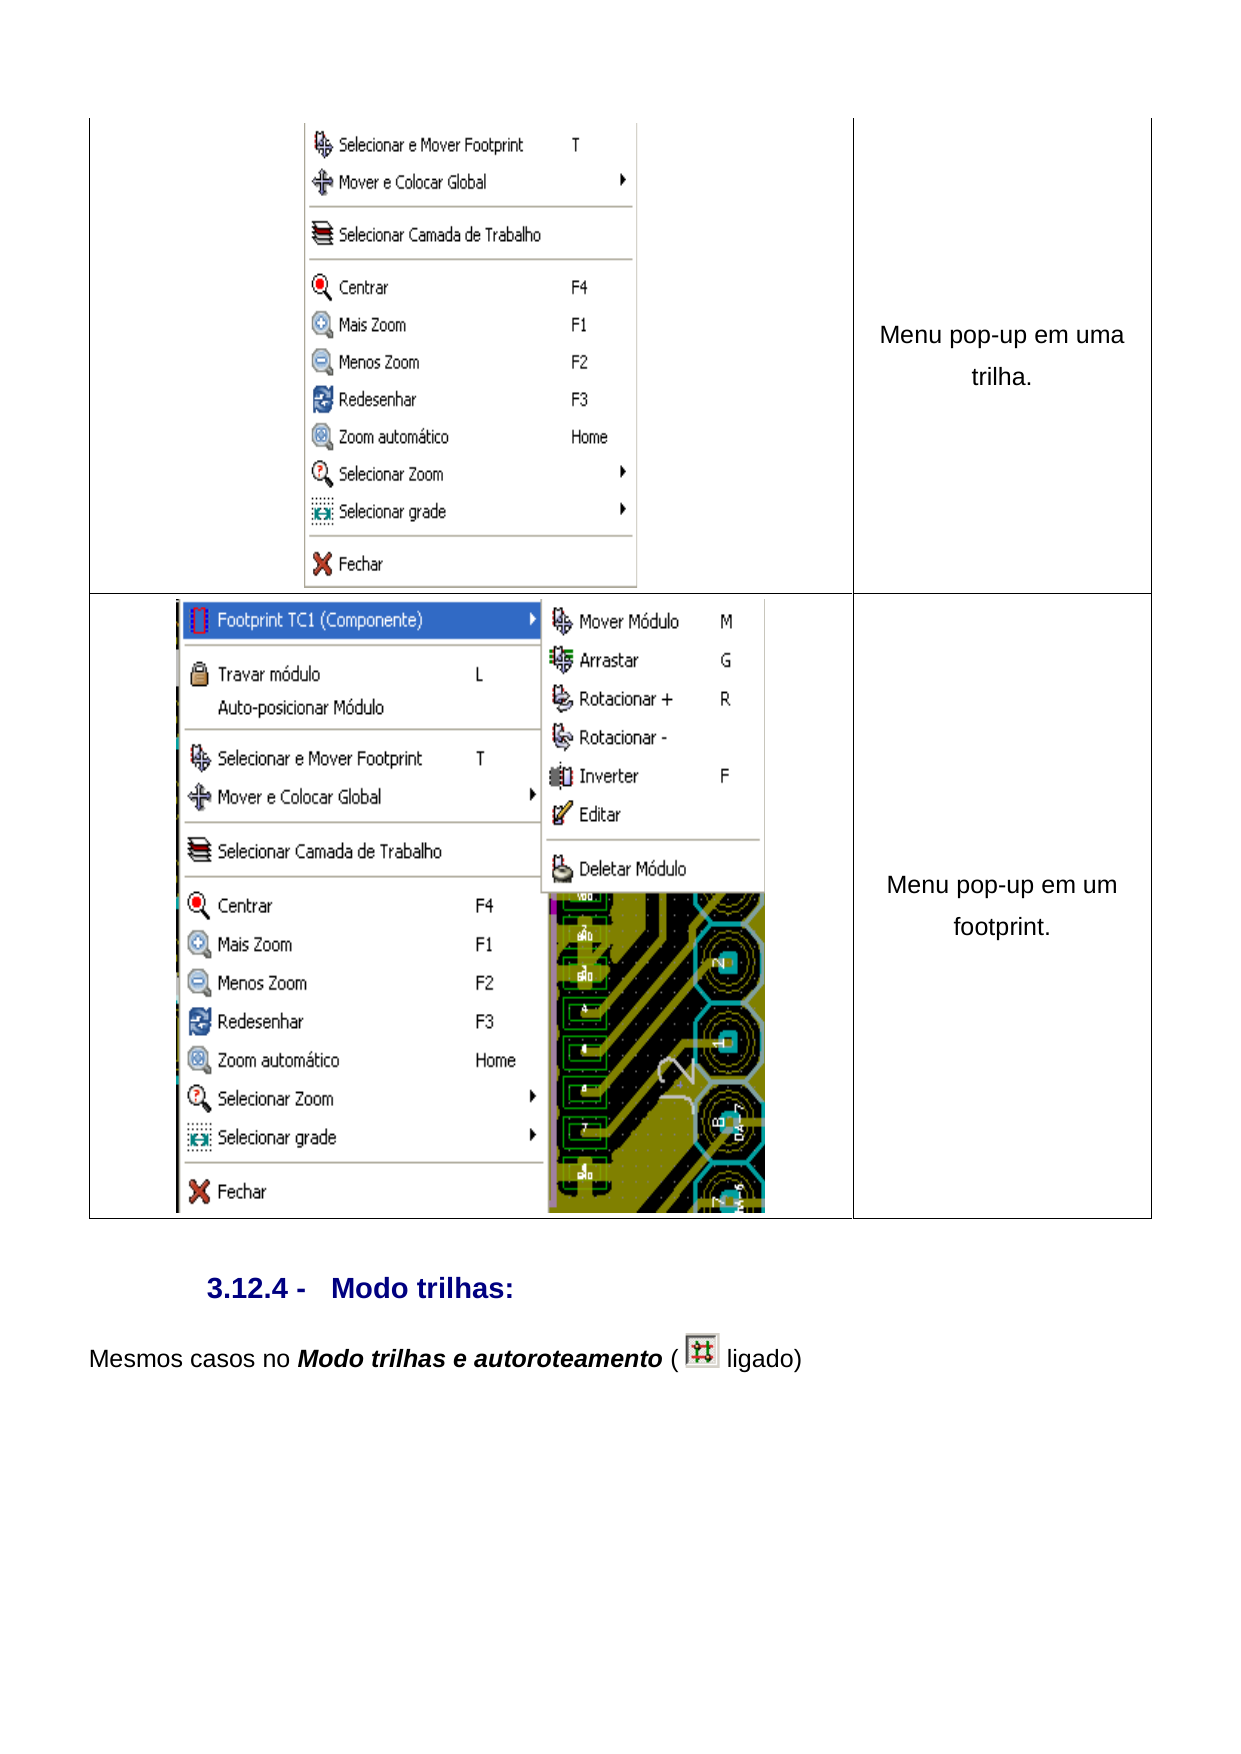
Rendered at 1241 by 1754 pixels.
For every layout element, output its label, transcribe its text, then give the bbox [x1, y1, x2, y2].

table_cell [90, 118, 852, 593]
table_cell [90, 594, 852, 1218]
picture [685, 1333, 720, 1368]
subtitle Modo trilhas: [207, 1272, 1152, 1304]
table_cell Menu pop-up em um footprint. [854, 594, 1151, 1218]
text Mesmos casos no Modo trilhas e autoroteamento ( ligado) [88, 1334, 1152, 1373]
picture [304, 123, 638, 588]
table_cell Menu pop-up em uma trilha. [854, 118, 1151, 593]
picture [176, 599, 765, 1213]
